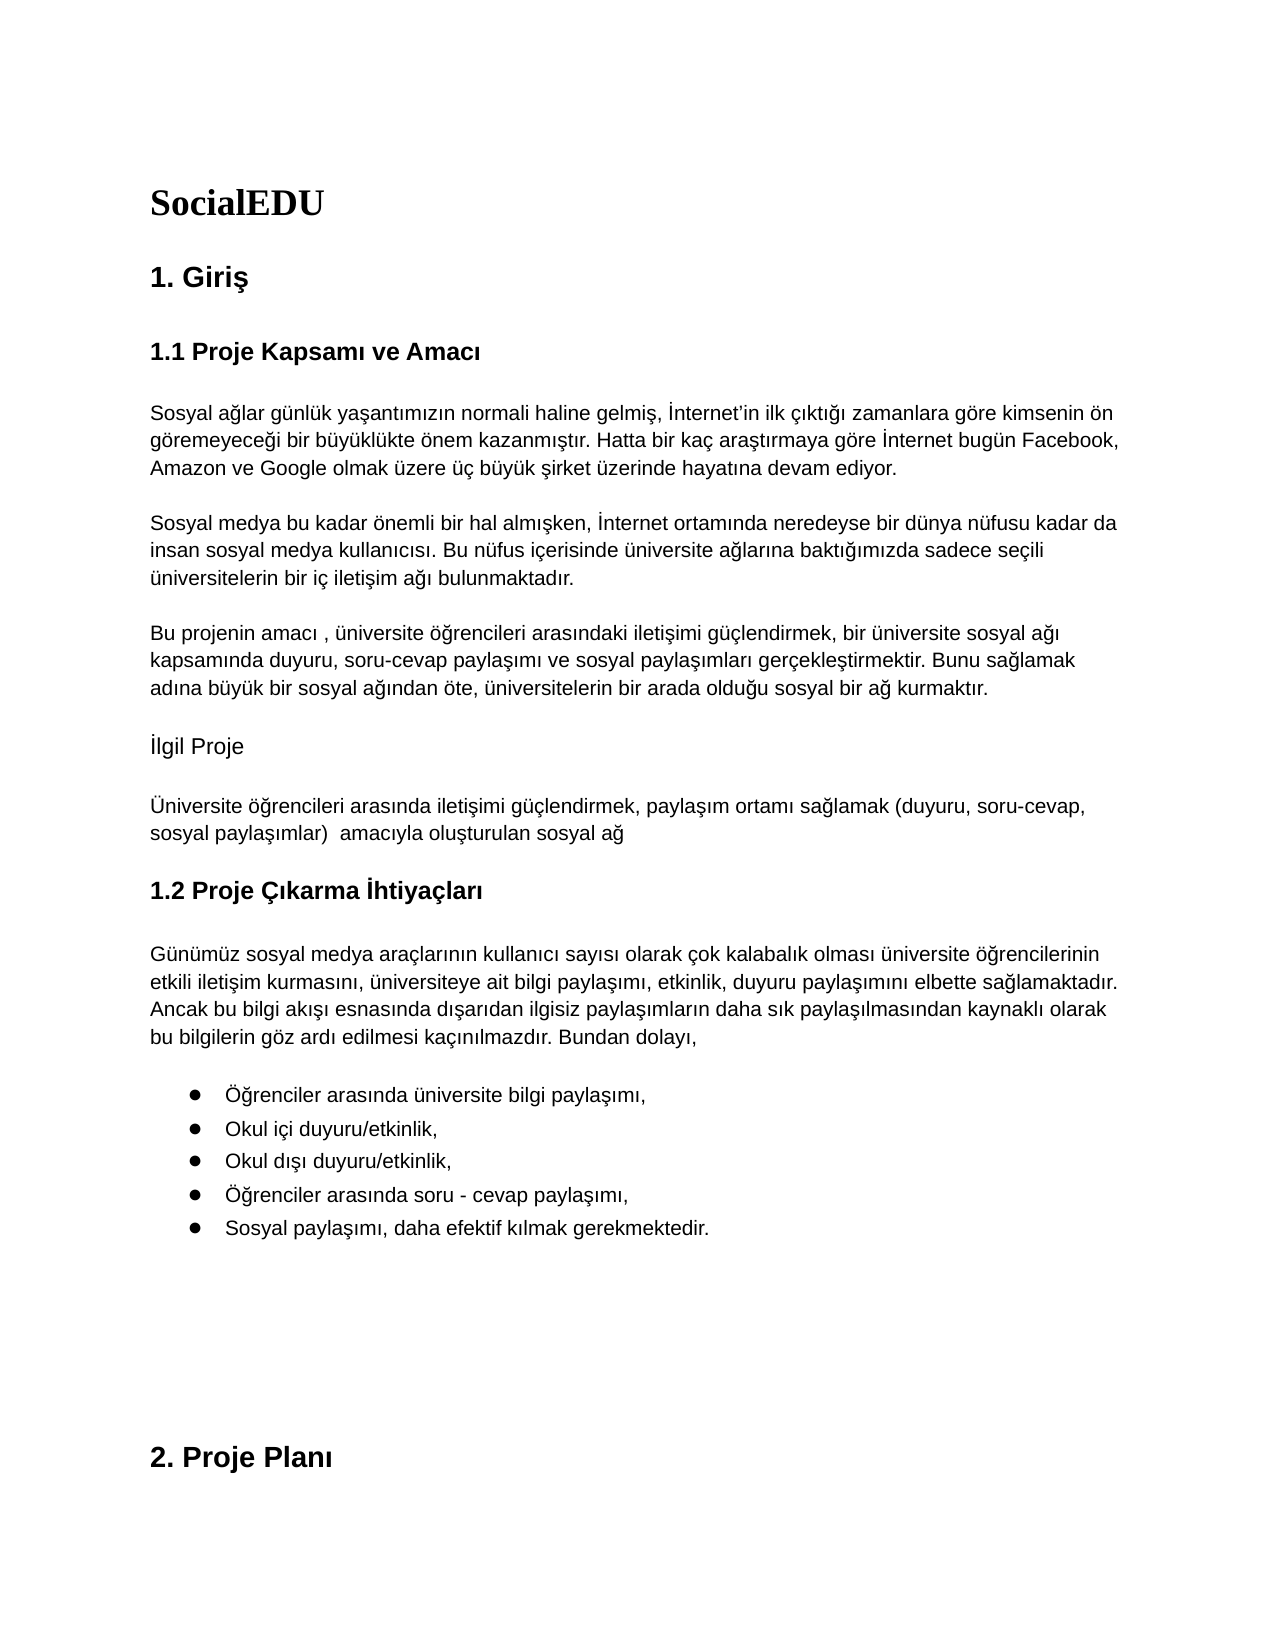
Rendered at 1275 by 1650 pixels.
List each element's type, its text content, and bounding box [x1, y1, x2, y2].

text Üniversite öğrencileri arasında iletişimi güçlendirmek, paylaşım ortamı sağlamak (duyuru, soru-cevap, sosyal paylaşımlar) amacıyla oluşturulan sosyal ağ [150, 793, 1125, 845]
text Günümüz sosyal medya araçlarının kullanıcı sayısı olarak çok kalabalık olması üniversite öğrencilerinin etkili iletişim kurmasını, üniversiteye ait bilgi paylaşımı, etkinlik, duyuru paylaşımını elbette sağlamaktadır. Ancak bu bilgi akışı esnasında dışarıdan ilgisiz paylaşımların daha sık paylaşılmasından kaynaklı olarak bu bilgilerin göz ardı edilmesi kaçınılmazdır. Bundan dolayı, [150, 942, 1125, 1048]
list Sosyal paylaşımı, daha efektif kılmak gerekmektedir. [187, 1212, 1125, 1240]
text Sosyal medya bu kadar önemli bir hal almışken, İnternet ortamında neredeyse bir dünya nüfusu kadar da insan sosyal medya kullanıcısı. Bu nüfus içerisinde üniversite ağlarına baktığımızda sadece seçili üniversitelerin bir iç iletişim ağı bulunmaktadır. [150, 510, 1125, 589]
text 1. Giriş [150, 260, 1125, 293]
text Sosyal ağlar günlük yaşantımızın normali haline gelmiş, İnternet’in ilk çıktığı zamanlara göre kimsenin ön göremeyeceği bir büyüklükte önem kazanmıştır. Hatta bir kaç araştırmaya göre İnternet bugün Facebook, Amazon ve Google olmak üzere üç büyük şirket üzerinde hayatına devam ediyor. [150, 400, 1125, 479]
list Okul içi duyuru/etkinlik, [187, 1112, 1125, 1141]
text 1.1 Proje Kapsamı ve Amacı [150, 337, 1125, 366]
text 1.2 Proje Çıkarma İhtiyaçları [150, 876, 1125, 905]
text 2. Proje Planı [150, 1440, 1125, 1473]
text SocialEDU [150, 180, 1125, 223]
text İlgil Proje [150, 733, 1125, 759]
list Öğrenciler arasında soru - cevap paylaşımı, [187, 1178, 1125, 1207]
list Okul dışı duyuru/etkinlik, [187, 1146, 1125, 1174]
list Öğrenciler arasında üniversite bilgi paylaşımı, [187, 1079, 1125, 1108]
text Bu projenin amacı , üniversite öğrencileri arasındaki iletişimi güçlendirmek, bir üniversite sosyal ağı kapsamında duyuru, soru-cevap paylaşımı ve sosyal paylaşımları gerçekleştirmektir. Bunu sağlamak adına büyük bir sosyal ağından öte, üniversitelerin bir arada olduğu sosyal bir ağ kurmaktır. [150, 620, 1125, 699]
